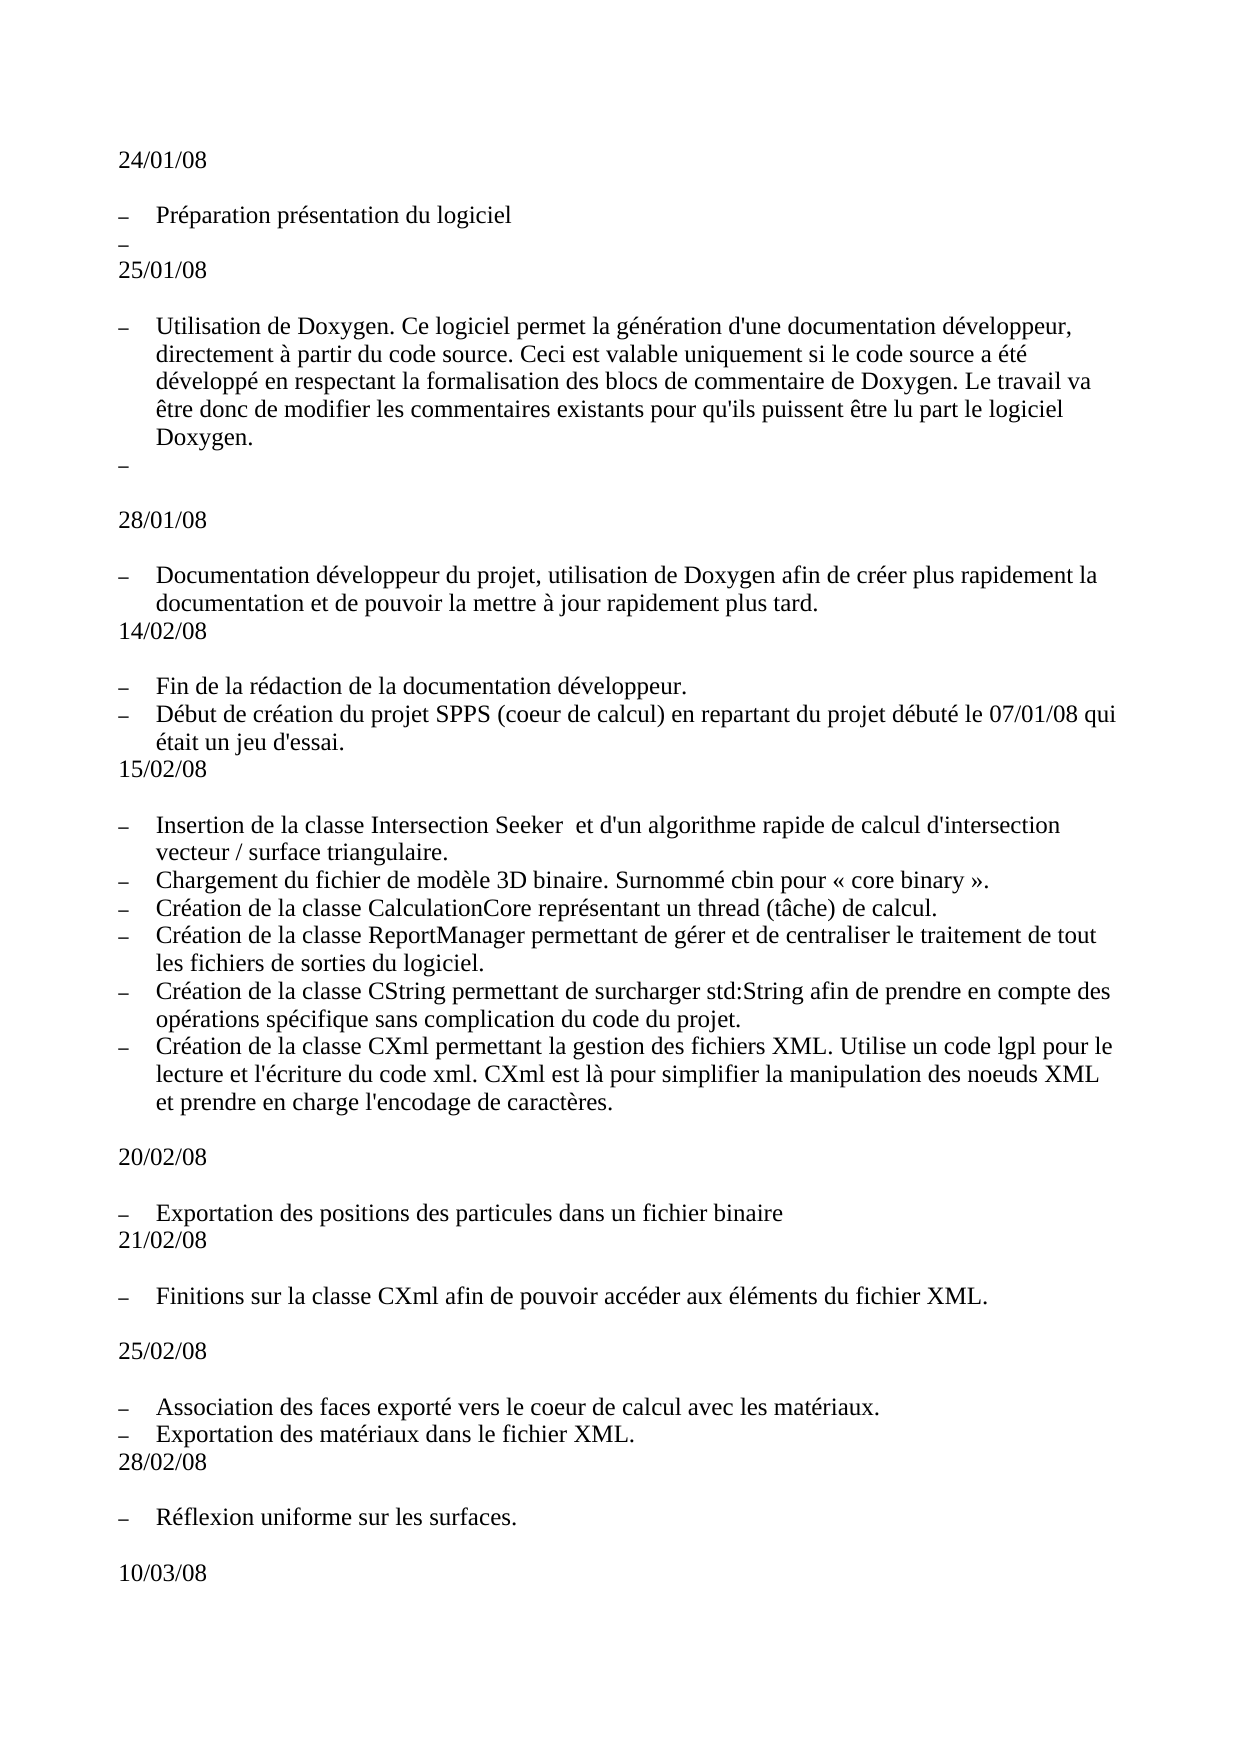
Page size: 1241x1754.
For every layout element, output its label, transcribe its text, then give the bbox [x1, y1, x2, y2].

list Création de la classe CString permettant de surcharger std:String afin de prendre en compte des opérations spécifique sans complication du code du projet. [118, 977, 1122, 1032]
text 14/02/08 [118, 617, 1122, 644]
text 25/02/08 [118, 1337, 1122, 1365]
list Création de la classe CalculationCore représentant un thread (tâche) de calcul. [118, 894, 1122, 922]
text 15/02/08 [118, 755, 1122, 783]
list Réflexion uniforme sur les surfaces. [118, 1503, 1122, 1531]
list Exportation des matériaux dans le fichier XML. [118, 1420, 1122, 1448]
text 24/01/08 [118, 146, 1122, 173]
list Création de la classe ReportManager permettant de gérer et de centraliser le traitement de tout les fichiers de sorties du logiciel. [118, 922, 1122, 977]
text 20/02/08 [118, 1143, 1122, 1171]
list Association des faces exporté vers le coeur de calcul avec les matériaux. [118, 1393, 1122, 1420]
list Insertion de la classe Intersection Seeker et d'un algorithme rapide de calcul d'intersection vecteur / surface triangulaire. [118, 811, 1122, 866]
list Préparation présentation du logiciel [118, 201, 1122, 229]
text 21/02/08 [118, 1226, 1122, 1254]
list Exportation des positions des particules dans un fichier binaire [118, 1199, 1122, 1226]
list Documentation développeur du projet, utilisation de Doxygen afin de créer plus rapidement la documentation et de pouvoir la mettre à jour rapidement plus tard. [118, 561, 1122, 617]
list Début de création du projet SPPS (coeur de calcul) en repartant du projet débuté le 07/01/08 qui était un jeu d'essai. [118, 700, 1122, 755]
text 25/01/08 [118, 257, 1122, 284]
text 28/02/08 [118, 1448, 1122, 1476]
list Fin de la rédaction de la documentation développeur. [118, 672, 1122, 700]
list Chargement du fichier de modèle 3D binaire. Surnommé cbin pour « core binary ». [118, 866, 1122, 894]
list Création de la classe CXml permettant la gestion des fichiers XML. Utilise un code lgpl pour le lecture et l'écriture du code xml. CXml est là pour simplifier la manipulation des noeuds XML et prendre en charge l'encodage de caractères. [118, 1032, 1122, 1116]
list Utilisation de Doxygen. Ce logiciel permet la génération d'une documentation développeur, directement à partir du code source. Ceci est valable uniquement si le code source a été développé en respectant la formalisation des blocs de commentaire de Doxygen. Le travail va être donc de modifier les commentaires existants pour qu'ils puissent être lu part le logiciel Doxygen. [118, 312, 1122, 451]
list Finitions sur la classe CXml afin de pouvoir accéder aux éléments du fichier XML. [118, 1282, 1122, 1309]
text 28/01/08 [118, 506, 1122, 534]
text 10/03/08 [118, 1559, 1122, 1587]
